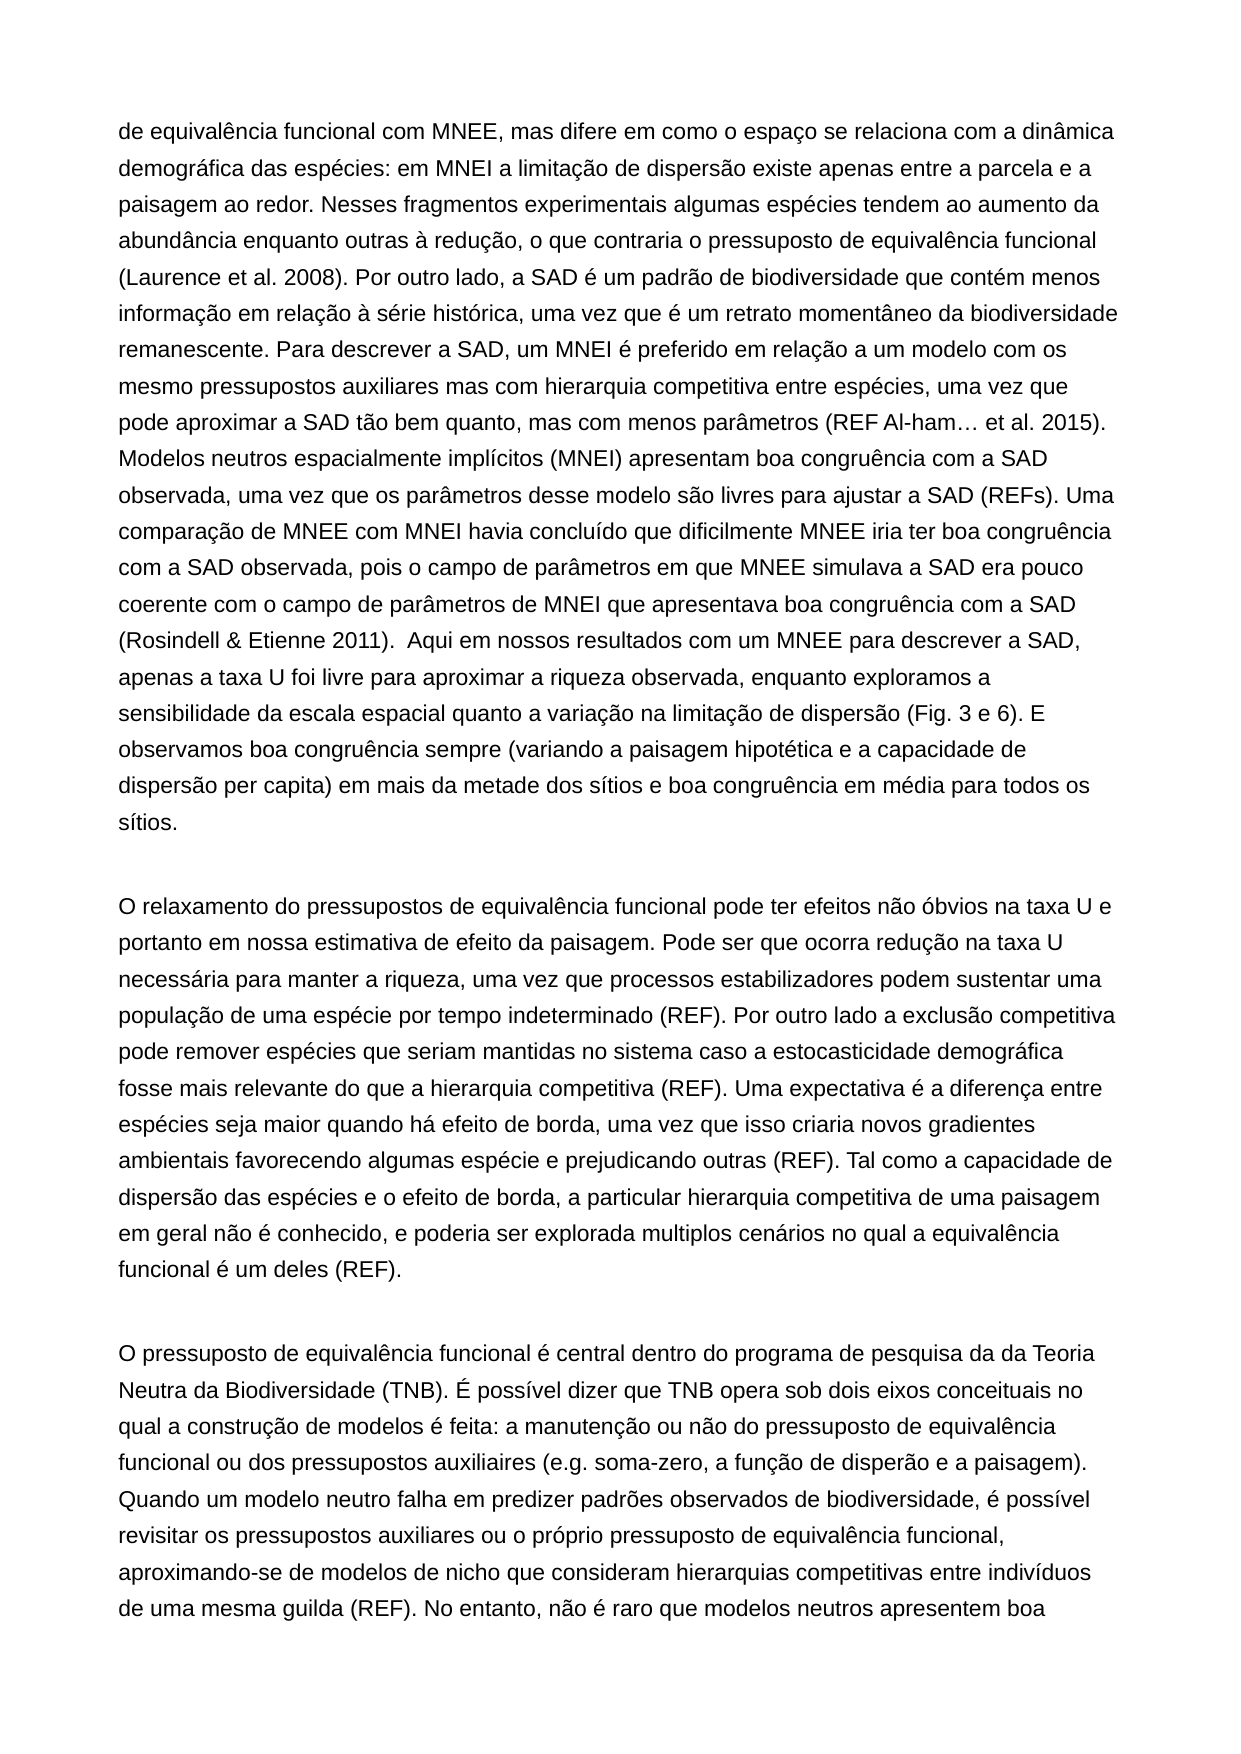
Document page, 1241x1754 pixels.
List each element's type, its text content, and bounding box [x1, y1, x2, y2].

text de equivalência funcional com MNEE, mas difere em como o espaço se relaciona com a dinâmica demográfica das espécies: em MNEI a limitação de dispersão existe apenas entre a parcela e a paisagem ao redor. Nesses fragmentos experimentais algumas espécies tendem ao aumento da abundância enquanto outras à redução, o que contraria o pressuposto de equivalência funcional (Laurence et al. 2008). Por outro lado, a SAD é um padrão de biodiversidade que contém menos informação em relação à série histórica, uma vez que é um retrato momentâneo da biodiversidade remanescente. Para descrever a SAD, um MNEI é preferido em relação a um modelo com os mesmo pressupostos auxiliares mas com hierarquia competitiva entre espécies, uma vez que pode aproximar a SAD tão bem quanto, mas com menos parâmetros (REF Al-ham… et al. 2015). Modelos neutros espacialmente implícitos (MNEI) apresentam boa congruência com a SAD observada, uma vez que os parâmetros desse modelo são livres para ajustar a SAD (REFs). Uma comparação de MNEE com MNEI havia concluído que dificilmente MNEE iria ter boa congruência com a SAD observada, pois o campo de parâmetros em que MNEE simulava a SAD era pouco coerente com o campo de parâmetros de MNEI que apresentava boa congruência com a SAD (Rosindell & Etienne 2011). Aqui em nossos resultados com um MNEE para descrever a SAD, apenas a taxa U foi livre para aproximar a riqueza observada, enquanto exploramos a sensibilidade da escala espacial quanto a variação na limitação de dispersão (Fig. 3 e 6). E observamos boa congruência sempre (variando a paisagem hipotética e a capacidade de dispersão per capita) em mais da metade dos sítios e boa congruência em média para todos os sítios. [118, 118, 1122, 835]
text O pressuposto de equivalência funcional é central dentro do programa de pesquisa da da Teoria Neutra da Biodiversidade (TNB). É possível dizer que TNB opera sob dois eixos conceituais no qual a construção de modelos é feita: a manutenção ou não do pressuposto de equivalência funcional ou dos pressupostos auxiliaires (e.g. soma-zero, a função de disperão e a paisagem). Quando um modelo neutro falha em predizer padrões observados de biodiversidade, é possível revisitar os pressupostos auxiliares ou o próprio pressuposto de equivalência funcional, aproximando-se de modelos de nicho que consideram hierarquias competitivas entre indivíduos de uma mesma guilda (REF). No entanto, não é raro que modelos neutros apresentem boa [118, 1340, 1122, 1621]
text O relaxamento do pressupostos de equivalência funcional pode ter efeitos não óbvios na taxa U e portanto em nossa estimativa de efeito da paisagem. Pode ser que ocorra redução na taxa U necessária para manter a riqueza, uma vez que processos estabilizadores podem sustentar uma população de uma espécie por tempo indeterminado (REF). Por outro lado a exclusão competitiva pode remover espécies que seriam mantidas no sistema caso a estocasticidade demográfica fosse mais relevante do que a hierarquia competitiva (REF). Uma expectativa é a diferença entre espécies seja maior quando há efeito de borda, uma vez que isso criaria novos gradientes ambientais favorecendo algumas espécie e prejudicando outras (REF). Tal como a capacidade de dispersão das espécies e o efeito de borda, a particular hierarquia competitiva de uma paisagem em geral não é conhecido, e poderia ser explorada multiplos cenários no qual a equivalência funcional é um deles (REF). [118, 893, 1122, 1283]
